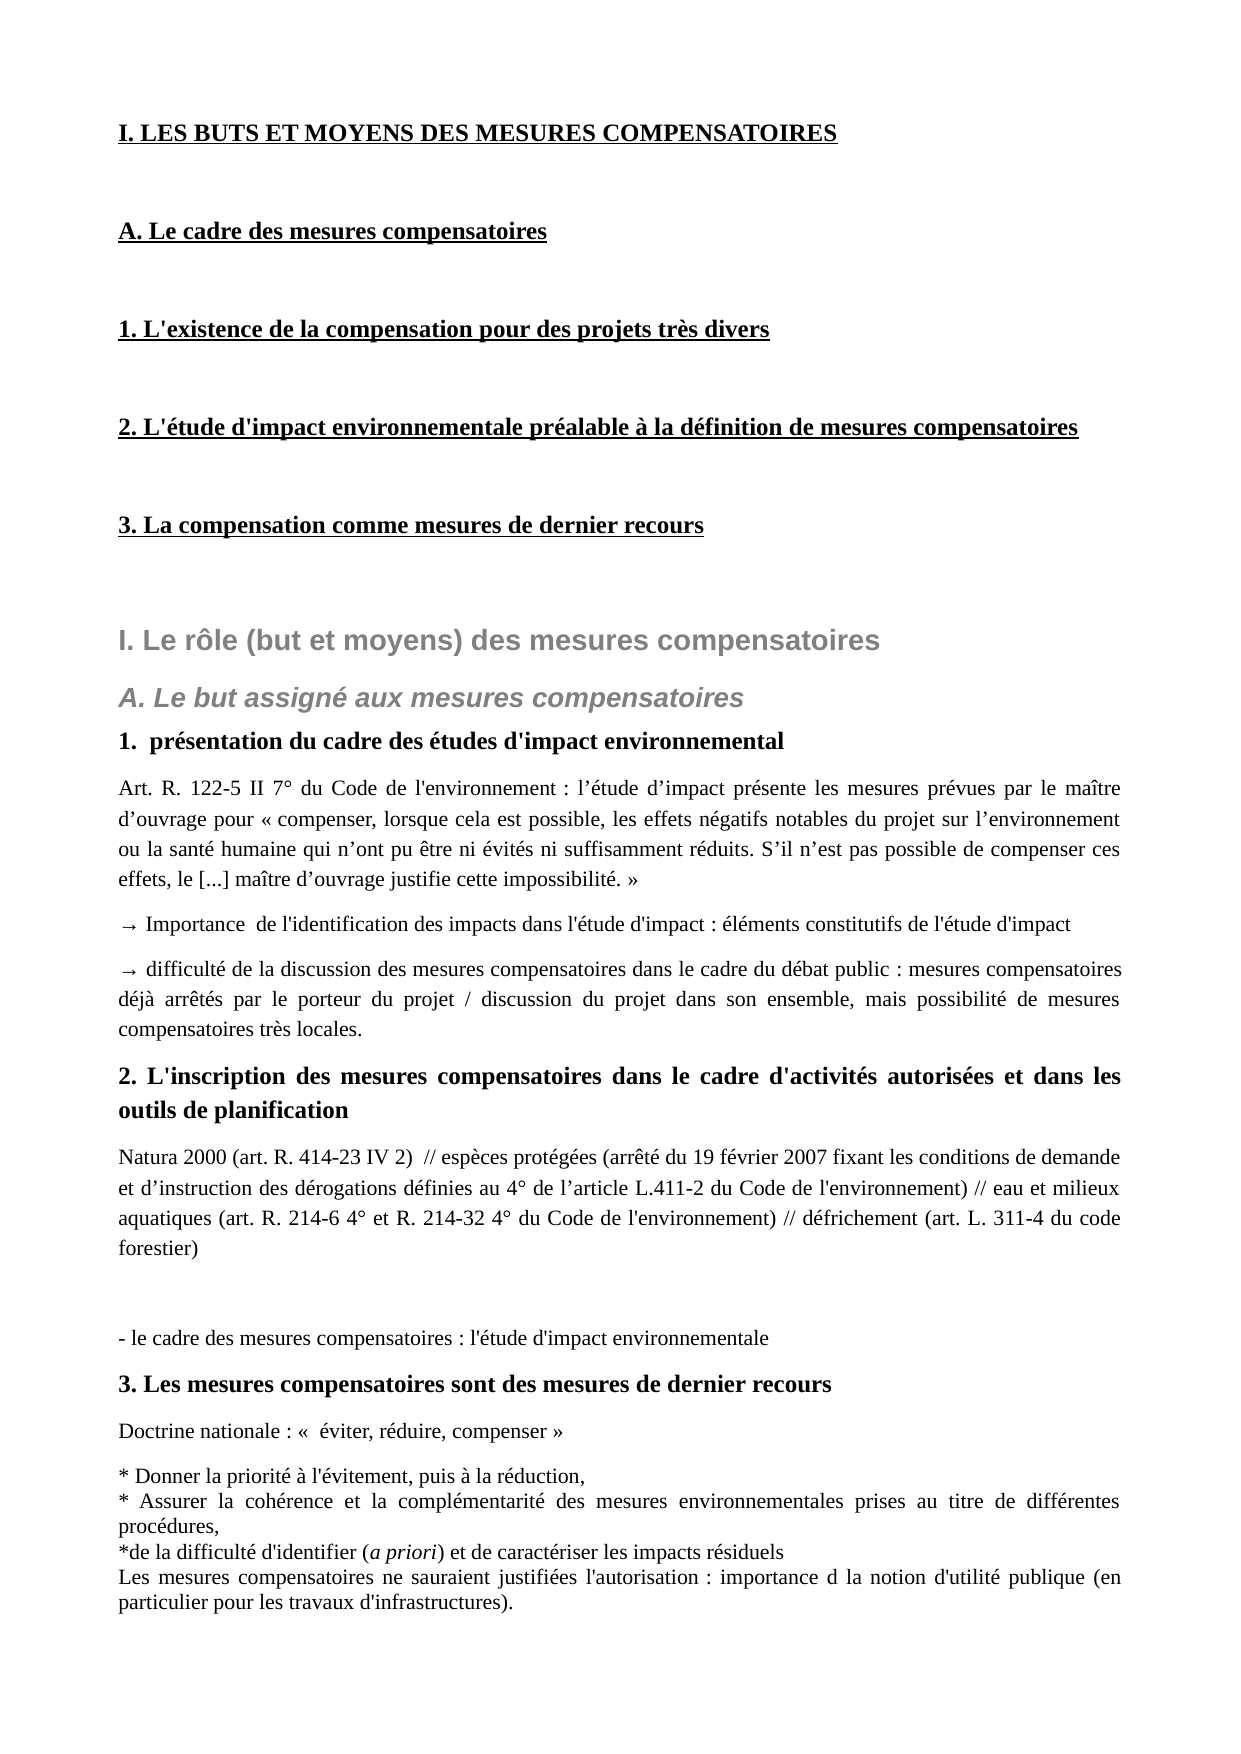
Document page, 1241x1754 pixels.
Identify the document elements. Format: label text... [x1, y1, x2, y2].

subtitle A. Le but assigné aux mesures compensatoires [118, 682, 1122, 714]
text Les mesures compensatoires ne sauraient justifiées l'autorisation : importance d la notion d'utilité publique (en particulier pour les travaux d'infrastructures). [118, 1564, 1122, 1614]
text * Assurer la cohérence et la complémentarité des mesures environnementales prises au titre de différentes procédures, [118, 1488, 1122, 1539]
text 2. L'inscription des mesures compensatoires dans le cadre d'activités autorisées et dans les outils de planification [118, 1061, 1122, 1124]
subtitle I. Le rôle (but et moyens) des mesures compensatoires [118, 623, 1122, 657]
text 2. L'étude d'impact environnementale préalable à la définition de mesures compensatoires [118, 412, 1122, 441]
text 3. La compensation comme mesures de dernier recours [118, 511, 1122, 539]
text I. LES BUTS ET MOYENS DES MESURES COMPENSATOIRES [118, 118, 1122, 147]
text A. Le cadre des mesures compensatoires [118, 216, 1122, 245]
text 1. présentation du cadre des études d'impact environnemental [118, 726, 1122, 755]
text 1. L'existence de la compensation pour des projets très divers [118, 314, 1122, 343]
text 3. Les mesures compensatoires sont des mesures de dernier recours [118, 1369, 1122, 1398]
text Natura 2000 (art. R. 414-23 IV 2) // espèces protégées (arrêté du 19 février 2007 fixant les conditions de demande et d’instruction des dérogations définies au 4° de l’article L.411-2 du Code de l'environnement) // eau et milieux aquatiques (art. R. 214-6 4° et R. 214-32 4° du Code de l'environnement) // défrichement (art. L. 311-4 du code forestier) [118, 1144, 1122, 1260]
text → difficulté de la discussion des mesures compensatoires dans le cadre du débat public : mesures compensatoires déjà arrêtés par le porteur du projet / discussion du projet dans son ensemble, mais possibilité de mesures compensatoires très locales. [118, 956, 1122, 1041]
text → Importance de l'identification des impacts dans l'étude d'impact : éléments constitutifs de l'étude d'impact [118, 911, 1122, 936]
text * Donner la priorité à l'évitement, puis à la réduction, [118, 1463, 1122, 1488]
text - le cadre des mesures compensatoires : l'étude d'impact environnementale [118, 1324, 1122, 1350]
text Art. R. 122-5 II 7° du Code de l'environnement : l’étude d’impact présente les mesures prévues par le maître d’ouvrage pour « compenser, lorsque cela est possible, les effets négatifs notables du projet sur l’environnement ou la santé humaine qui n’ont pu être ni évités ni suffisamment réduits. S’il n’est pas possible de compenser ces effets, le [...] maître d’ouvrage justifie cette impossibilité. » [118, 775, 1122, 891]
text *de la difficulté d'identifier (a priori) et de caractériser les impacts résiduels [118, 1539, 1122, 1564]
text Doctrine nationale : « éviter, réduire, compenser » [118, 1418, 1122, 1443]
